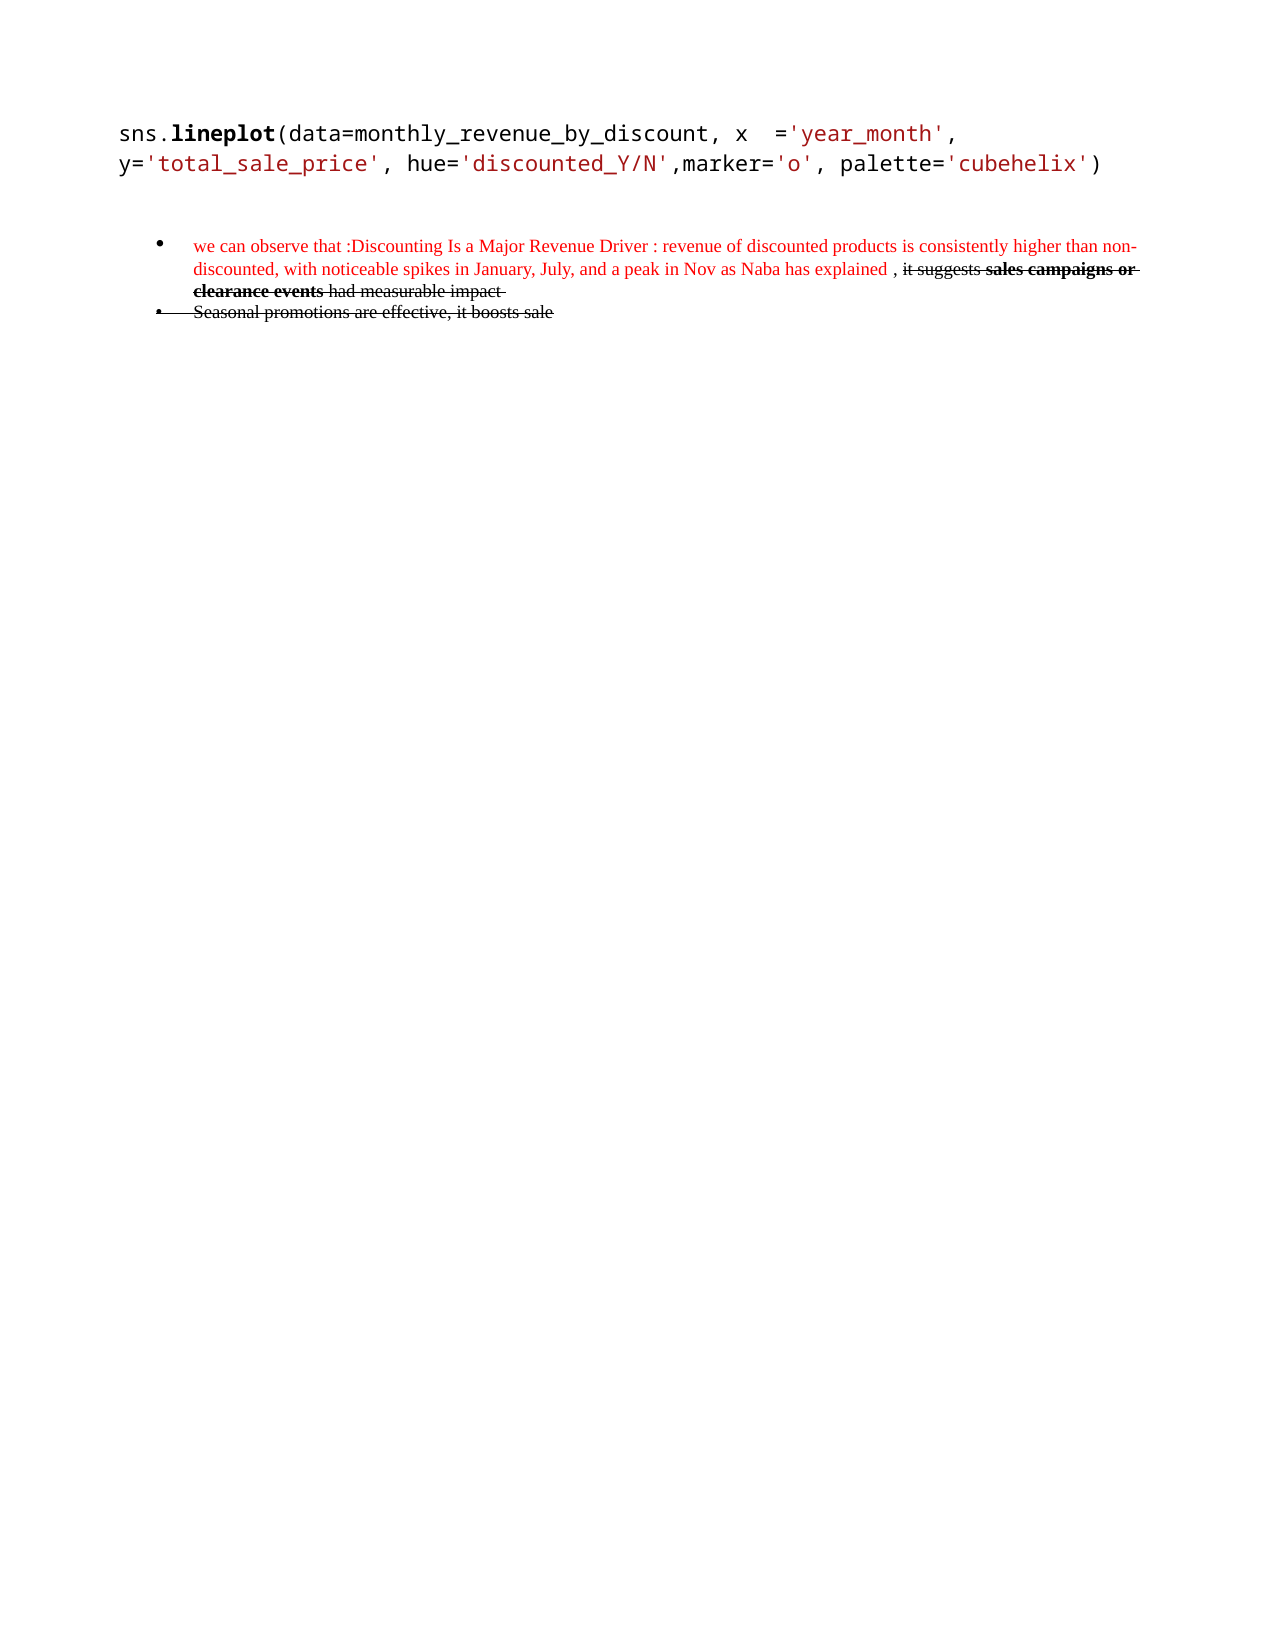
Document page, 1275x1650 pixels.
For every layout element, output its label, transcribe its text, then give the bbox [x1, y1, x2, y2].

list Seasonal promotions are effective, it boosts sale [156, 301, 1157, 323]
list we can observe that :Discounting Is a Major Revenue Driver : revenue of discounted products is consistently higher than non-discounted, with noticeable spikes in January, July, and a peak in Nov as Naba has explained , it suggests sales campaigns or clearance events had measurable impact [156, 235, 1157, 301]
text sns.lineplot(data=monthly_revenue_by_discount, x ='year_month', y='total_sale_price', hue='discounted_Y/N',marker='o', palette='cubehelix') [118, 118, 1157, 178]
